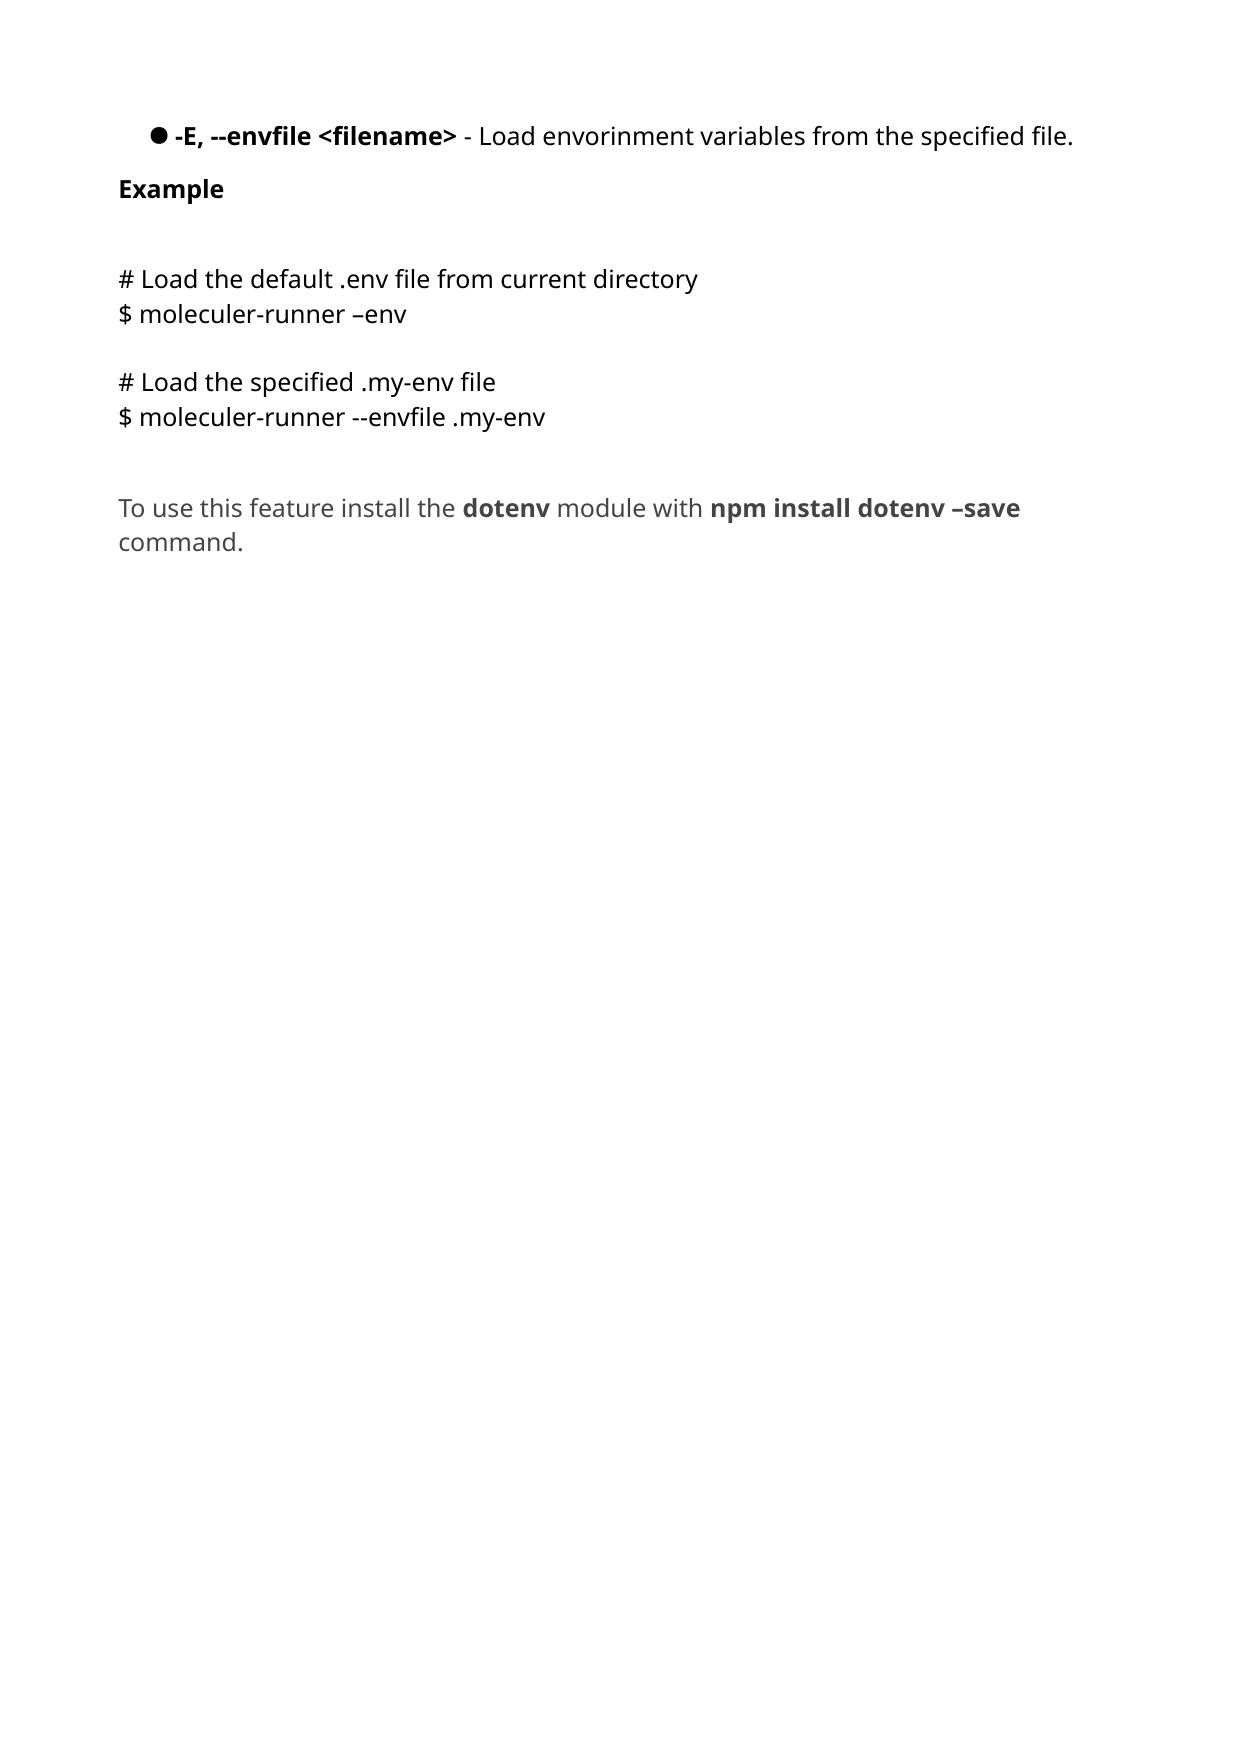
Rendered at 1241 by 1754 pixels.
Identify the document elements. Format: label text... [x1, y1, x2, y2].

text To use this feature install the dotenv module with npm install dotenv –save command. [118, 490, 1063, 558]
list -E, --envfile <filename> - Load envorinment variables from the specified file. [118, 118, 1122, 152]
table_header # Load the default .env file from current directory $ moleculer-runner –env # Load the specified .my-env file $ moleculer-runner --envfile .my-env [118, 244, 1122, 451]
text Example [118, 172, 1122, 206]
